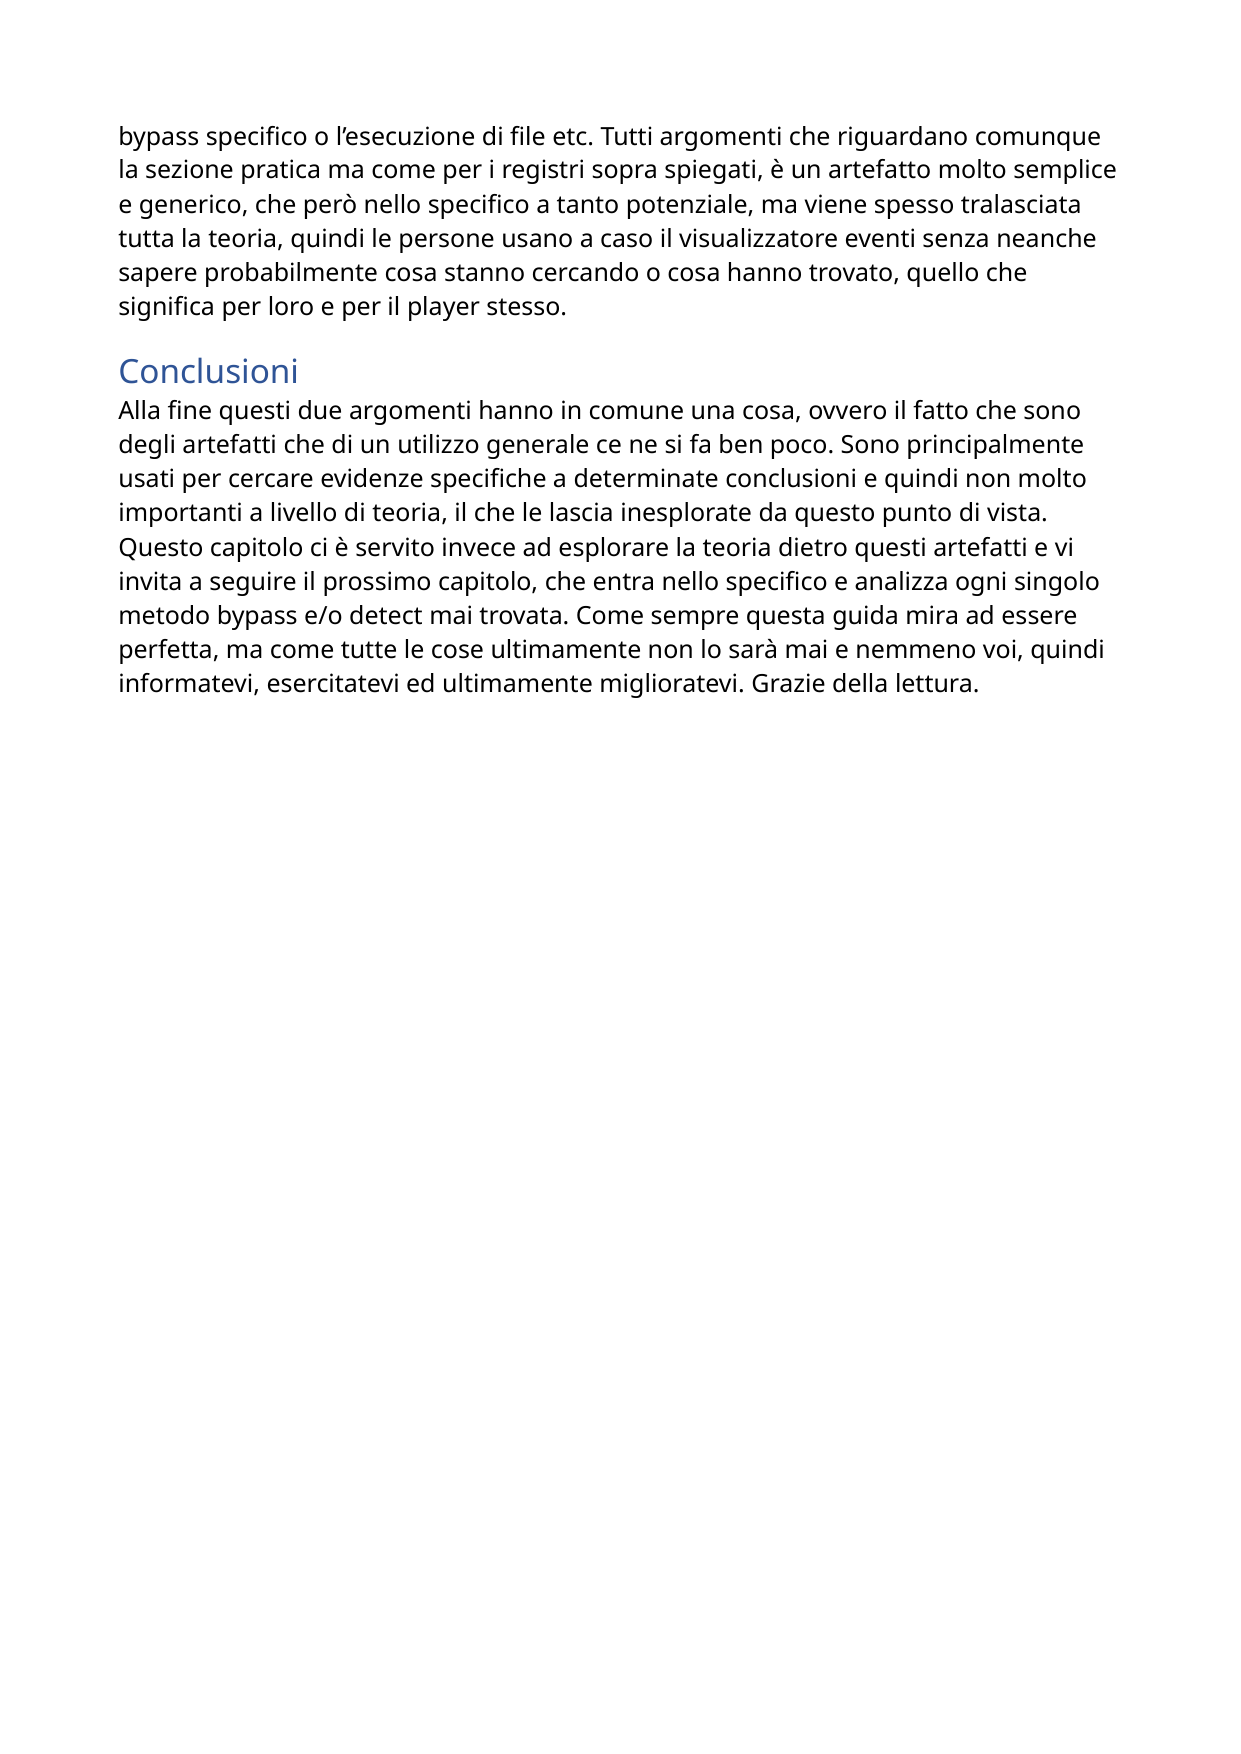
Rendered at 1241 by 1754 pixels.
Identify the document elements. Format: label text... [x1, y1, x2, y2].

text Alla fine questi due argomenti hanno in comune una cosa, ovvero il fatto che sono degli artefatti che di un utilizzo generale ce ne si fa ben poco. Sono principalmente usati per cercare evidenze specifiche a determinate conclusioni e quindi non molto importanti a livello di teoria, il che le lascia inesplorate da questo punto di vista. Questo capitolo ci è servito invece ad esplorare la teoria dietro questi artefatti e vi invita a seguire il prossimo capitolo, che entra nello specifico e analizza ogni singolo metodo bypass e/o detect mai trovata. Come sempre questa guida mira ad essere perfetta, ma come tutte le cose ultimamente non lo sarà mai e nemmeno voi, quindi informatevi, esercitatevi ed ultimamente miglioratevi. Grazie della lettura. [118, 393, 1122, 699]
subtitle Conclusioni [118, 347, 1122, 393]
text bypass specifico o l’esecuzione di file etc. Tutti argomenti che riguardano comunque la sezione pratica ma come per i registri sopra spiegati, è un artefatto molto semplice e generico, che però nello specifico a tanto potenziale, ma viene spesso tralasciata tutta la teoria, quindi le persone usano a caso il visualizzatore eventi senza neanche sapere probabilmente cosa stanno cercando o cosa hanno trovato, quello che significa per loro e per il player stesso. [118, 118, 1122, 322]
